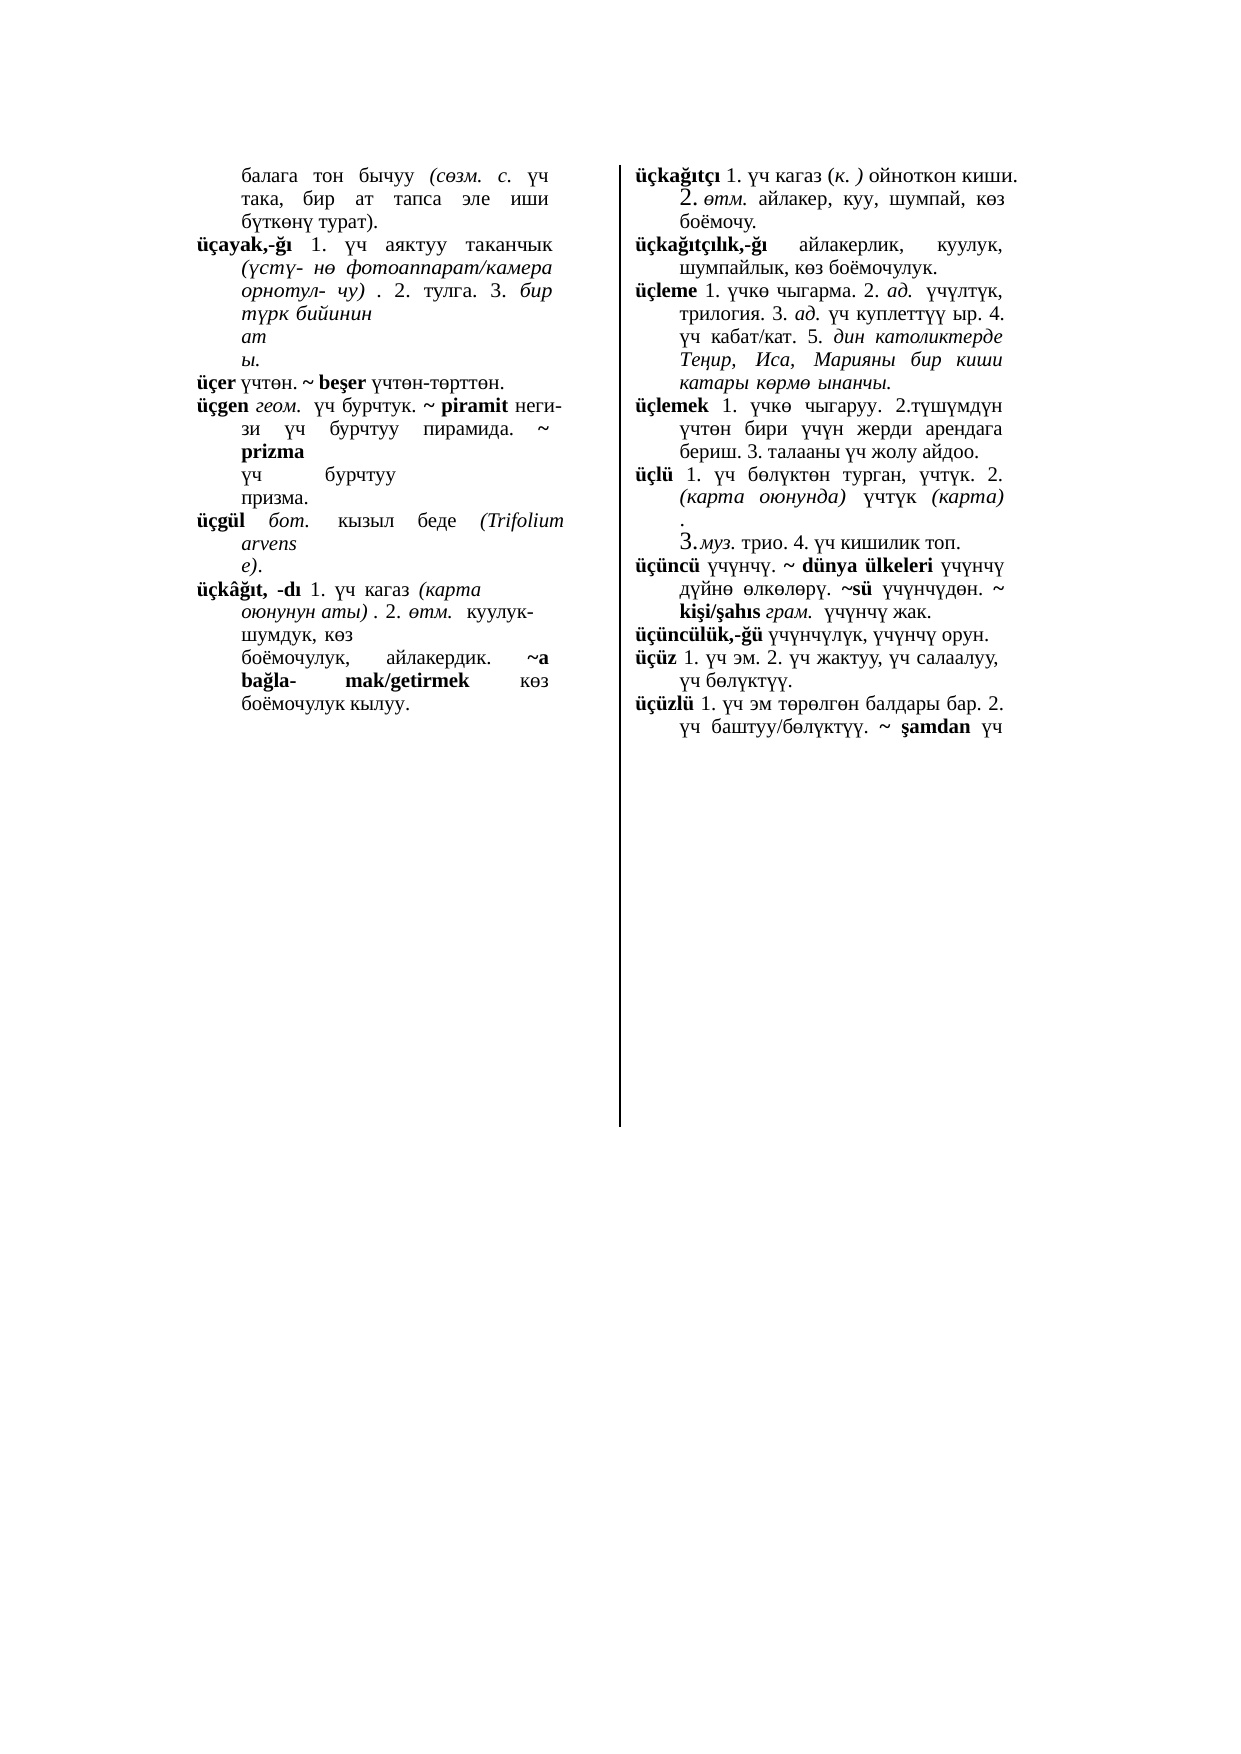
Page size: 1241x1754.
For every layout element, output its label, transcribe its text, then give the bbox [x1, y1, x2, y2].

text үч бурчтуу призма. [241, 463, 396, 509]
text боёмочулук, айлакердик. ~a bağla- mak/getirmek көз боёмочулук кылуу. [241, 646, 549, 715]
text kişi/şahıs грам. үчүнчү жак. üçüncülük,-ğü үчүнчүлүк, үчүнчү орун. üçüz 1. үч эм. 2. үч жактуу, үч салаалуу, [635, 600, 1027, 669]
text üçayak,-ğı 1. үч аяктуу таканчык (үстү- нө фотоаппарат/камера орнотул- чу) . 2. тулга. 3. бир түрк бийинин [197, 233, 552, 325]
text бериш. 3. талааны үч жолу айдоо. [679, 440, 980, 463]
text üçlemek 1. үчкө чыгаруу. 2.түшүмдүн үчтөн бири үчүн жерди арендага [635, 394, 1005, 440]
text үч баштуу/бөлүктүү. ~ şamdan үч [679, 715, 1005, 738]
text üçüncü үчүнчү. ~ dünya ülkeleri үчүнчү дүйнө өлкөлөрү. ~sü үчүнчүдөн. ~ [635, 554, 1054, 600]
text üçgen геом. үч бурчтук. ~ piramit неги- [197, 394, 609, 417]
text трилогия. 3. ад. үч куплеттүү ыр. 4. үч кабат/кат. 5. дин католиктерде Теңир, Иса, Марияны бир киши [679, 302, 1005, 371]
text üçüzlü 1. үч эм төрөлгөн балдары бар. 2. [635, 692, 1056, 715]
text üçkağıtçı 1. үч кагаз (к. ) ойноткон киши. [635, 164, 1056, 187]
text arvense). [241, 532, 301, 578]
text üçgül бот. кызыл беде (Trifolium [197, 509, 609, 532]
text үч бөлүктүү. [679, 669, 793, 692]
list өтм. айлакер, куу, шумпай, көз боёмочу. [679, 187, 1005, 233]
text зи үч бурчтуу пирамида. ~ prizma [241, 417, 549, 463]
text üçkâğıt, -dı 1. үч кагаз (карта оюнунун аты) . 2. өтм. куулук-шумдук, көз [197, 578, 549, 646]
text балага тон бычуу (сөзм. с. үч така, бир ат тапса эле иши бүткөнү турат). [241, 164, 549, 233]
text аты. [241, 325, 270, 371]
text üçlü 1. үч бөлүктөн турган, үчтүк. 2. [635, 463, 1056, 486]
text (карта оюнунда) үчтүк (карта) . [679, 486, 1004, 531]
list муз. трио. 4. үч кишилик топ. [679, 531, 969, 554]
text üçer үчтөн. ~ beşer үчтөн-төрттөн. [197, 371, 609, 394]
text üçkağıtçılık,-ğı айлакерлик, куулук, шумпайлык, көз боёмочулук. [635, 233, 1004, 279]
text üçleme 1. үчкө чыгарма. 2. ад. үчүлтүк, [635, 279, 1065, 302]
text катары көрмө ынанчы. [679, 371, 894, 394]
